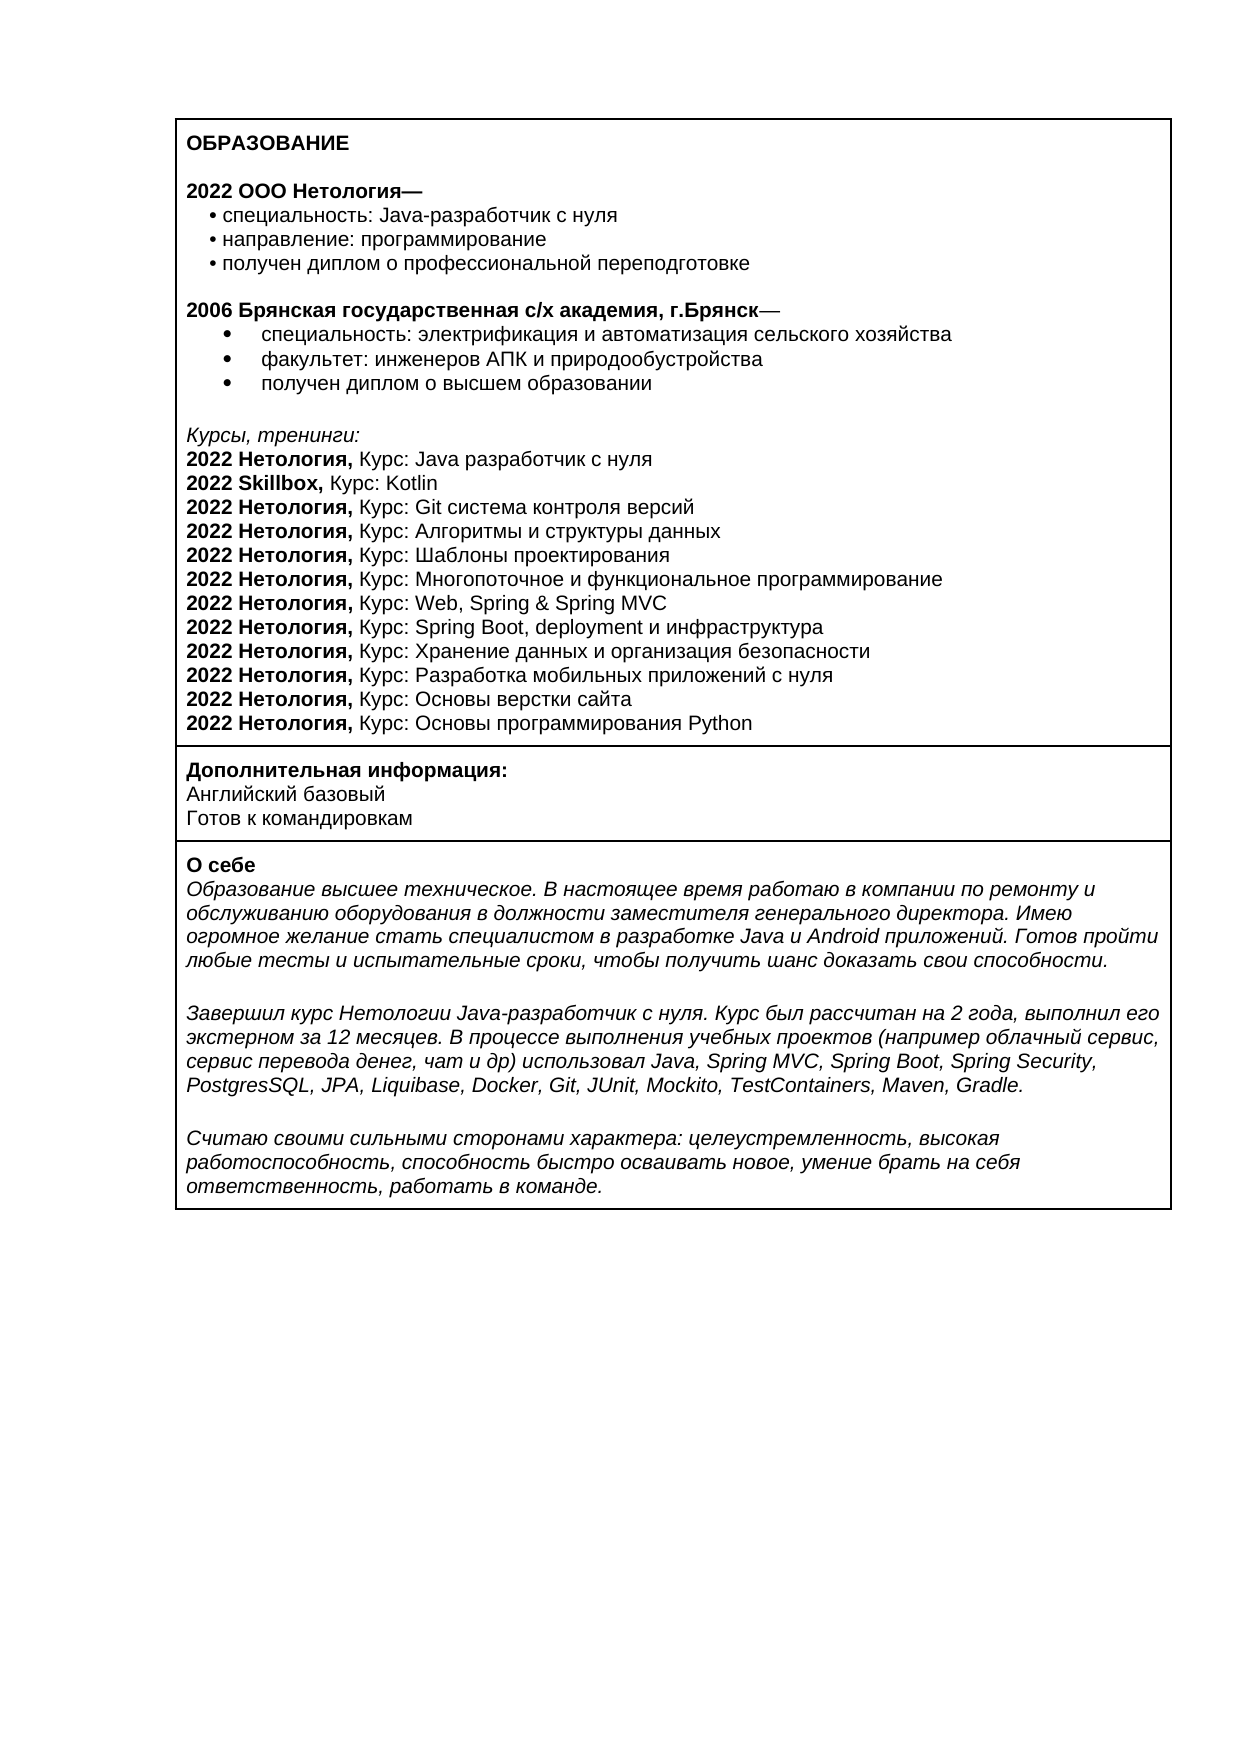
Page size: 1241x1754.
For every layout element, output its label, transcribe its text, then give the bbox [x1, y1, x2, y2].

table_cell О себе Образование высшее техническое. В настоящее время работаю в компании по ремонту и обслуживанию оборудования в должности заместителя генерального директора. Имею огромное желание стать специалистом в разработке Java и Android приложений. Готов пройти любые тесты и испытательные сроки, чтобы получить шанс доказать свои способности. Завершил курс Нетологии Java-разработчик с нуля. Курс был рассчитан на 2 года, выполнил его экстерном за 12 месяцев. В процессе выполнения учебных проектов (например облачный сервис, сервис перевода денег, чат и др) использовал Java, Spring MVC, Spring Boot, Spring Security, PostgresSQL, JPA, Liquibase, Docker, Git, JUnit, Mockito, TestContainers, Maven, Gradle. Считаю своими сильными сторонами характера: целеустремленность, высокая работоспособность, способность быстро осваивать новое, умение брать на себя ответственность, работать в команде. [177, 842, 1170, 1208]
table_cell Дополнительная информация: Английский базовый Готов к командировкам [177, 747, 1170, 840]
table_cell ОБРАЗОВАНИЕ 2022 ООО Нетология— • специальность: Java-разработчик с нуля • направление: программирование • получен диплом о профессиональной переподготовке 2006 Брянская государственная с/х академия, г.Брянск— специальность: электрификация и автоматизация сельского хозяйства факультет: инженеров АПК и природообустройства получен диплом о высшем образовании Курсы, тренинги: 2022 Нетология, Курс: Java разработчик с нуля 2022 Skillbox, Курс: Kotlin 2022 Нетология, Курс: Git система контроля версий 2022 Нетология, Курс: Алгоритмы и структуры данных 2022 Нетология, Курс: Шаблоны проектирования 2022 Нетология, Курс: Многопоточное и функциональное программирование 2022 Нетология, Курс: Web, Spring & Spring MVC 2022 Нетология, Курс: Spring Boot, deployment и инфраструктура 2022 Нетология, Курс: Хранение данных и организация безопасности 2022 Нетология, Курс: Разработка мобильных приложений с нуля 2022 Нетология, Курс: Основы верстки сайта 2022 Нетология, Курс: Основы программирования Python [177, 120, 1170, 745]
